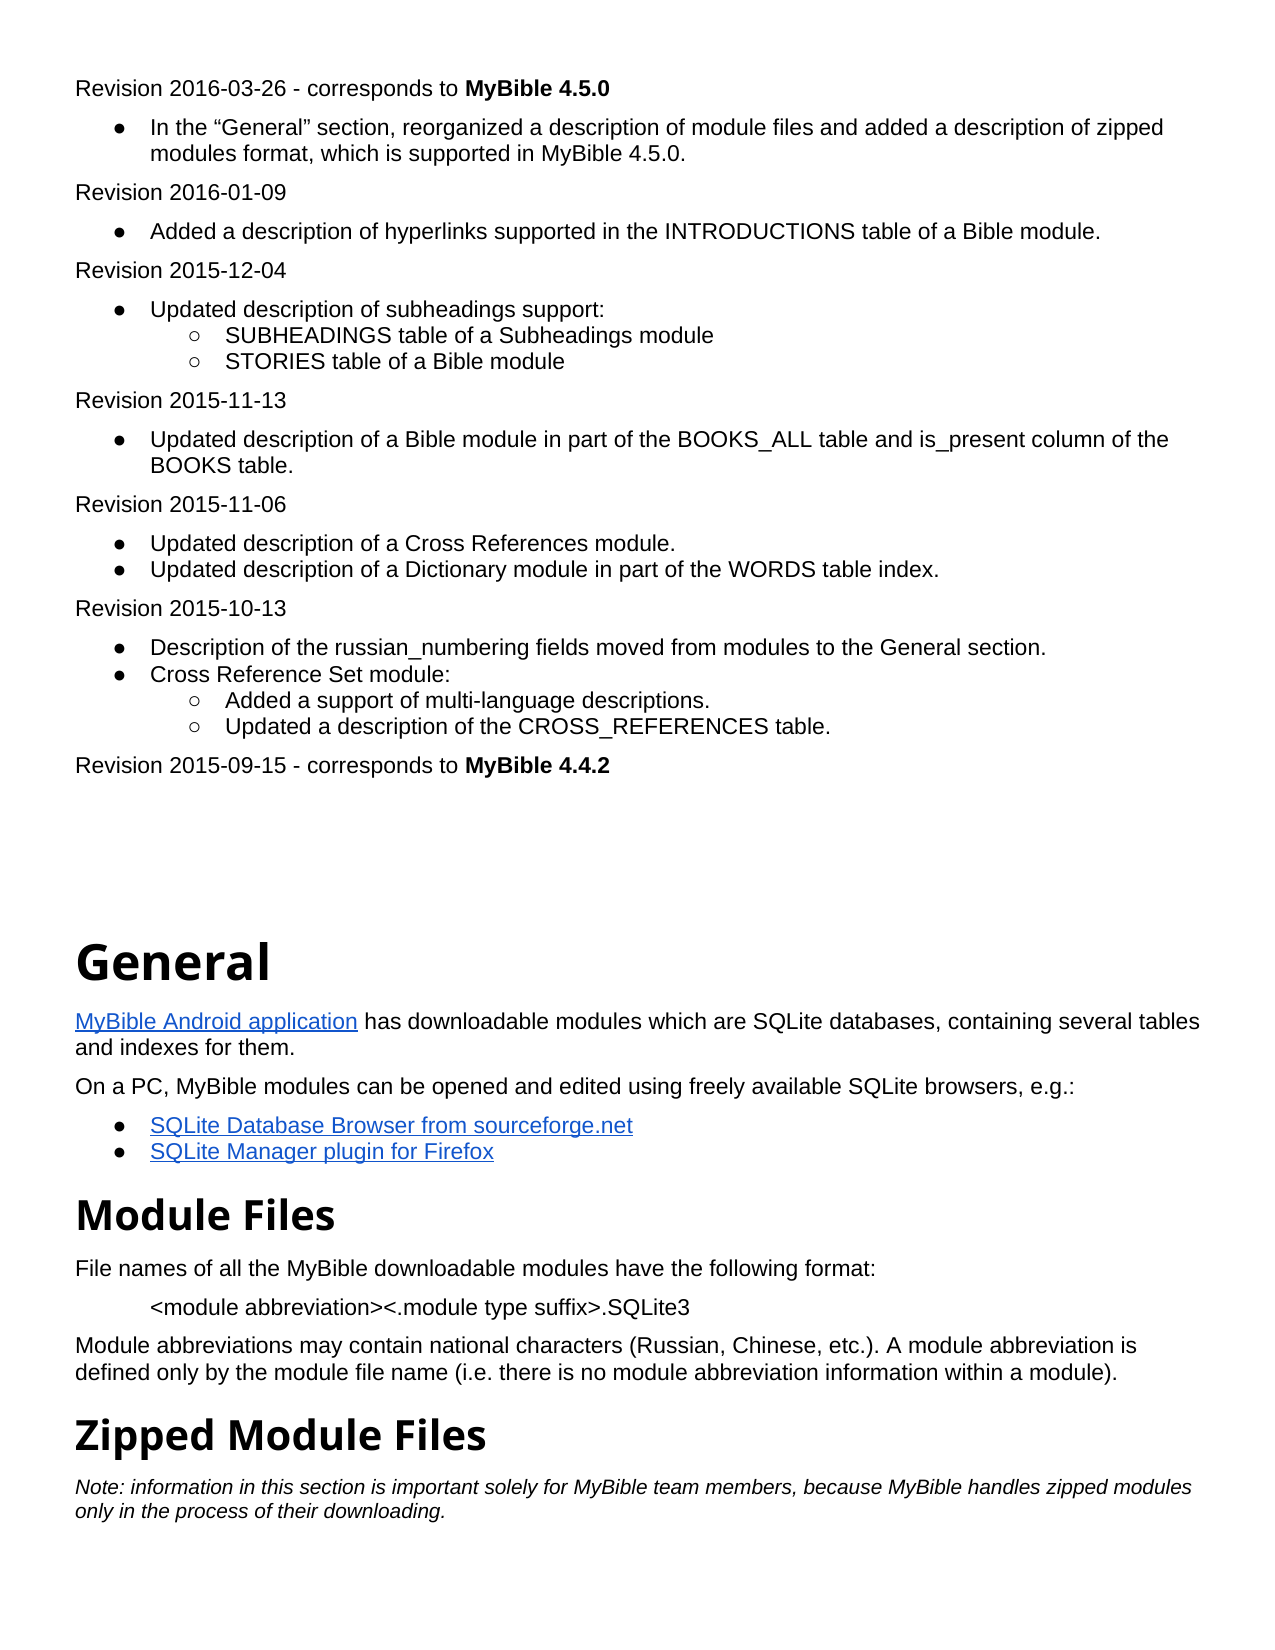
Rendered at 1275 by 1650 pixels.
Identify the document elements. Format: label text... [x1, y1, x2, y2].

list SQLite Database Browser from sourceforge.net [112, 1112, 1200, 1138]
subtitle Module Files [75, 1185, 1200, 1242]
list SUBHEADINGS table of a Subheadings module [187, 322, 1200, 348]
list Updated description of subheadings support: [112, 296, 1200, 322]
text Revision 2015-11-06 [75, 491, 1200, 518]
text Revision 2016-01-09 [75, 179, 1200, 205]
text Revision 2015-10-13 [75, 595, 1200, 622]
list SQLite Manager plugin for Firefox [112, 1138, 1200, 1164]
list Updated description of a Bible module in part of the BOOKS_ALL table and is_present column of the BOOKS table. [112, 426, 1200, 479]
text Revision 2016-03-26 - corresponds to MyBible 4.5.0 [75, 75, 1200, 101]
list Added a support of multi-language descriptions. [187, 687, 1200, 713]
text Module abbreviations may contain national characters (Russian, Chinese, etc.). A module abbreviation is defined only by the module file name (i.e. there is no module abbreviation information within a module). [75, 1332, 1200, 1385]
text Revision 2015-09-15 - corresponds to MyBible 4.4.2 [75, 752, 1200, 778]
list Description of the russian_numbering fields moved from modules to the General section. [112, 634, 1200, 661]
text Revision 2015-12-04 [75, 257, 1200, 283]
text Note: information in this section is important solely for MyBible team members, because MyBible handles zipped modules only in the process of their downloading. [75, 1475, 1200, 1523]
list Added a description of hyperlinks supported in the INTRODUCTIONS table of a Bible module. [112, 218, 1200, 244]
text MyBible Android application has downloadable modules which are SQLite databases, containing several tables and indexes for them. [75, 1008, 1200, 1060]
list Updated description of a Cross References module. [112, 530, 1200, 556]
list Updated a description of the CROSS_REFERENCES table. [187, 713, 1200, 739]
text File names of all the MyBible downloadable modules have the following format: [75, 1254, 1200, 1281]
list Cross Reference Set module: [112, 661, 1200, 687]
subtitle General [75, 927, 1200, 995]
list In the “General” section, reorganized a description of module files and added a description of zipped modules format, which is supported in MyBible 4.5.0. [112, 114, 1200, 167]
list STORIES table of a Bible module [187, 348, 1200, 375]
text On a PC, MyBible modules can be opened and edited using freely available SQLite browsers, e.g.: [75, 1073, 1200, 1099]
subtitle Zipped Module Files [75, 1406, 1200, 1463]
list Updated description of a Dictionary module in part of the WORDS table index. [112, 556, 1200, 583]
text Revision 2015-11-13 [75, 387, 1200, 413]
text <module abbreviation><.module type suffix>.SQLite3 [75, 1293, 1200, 1320]
